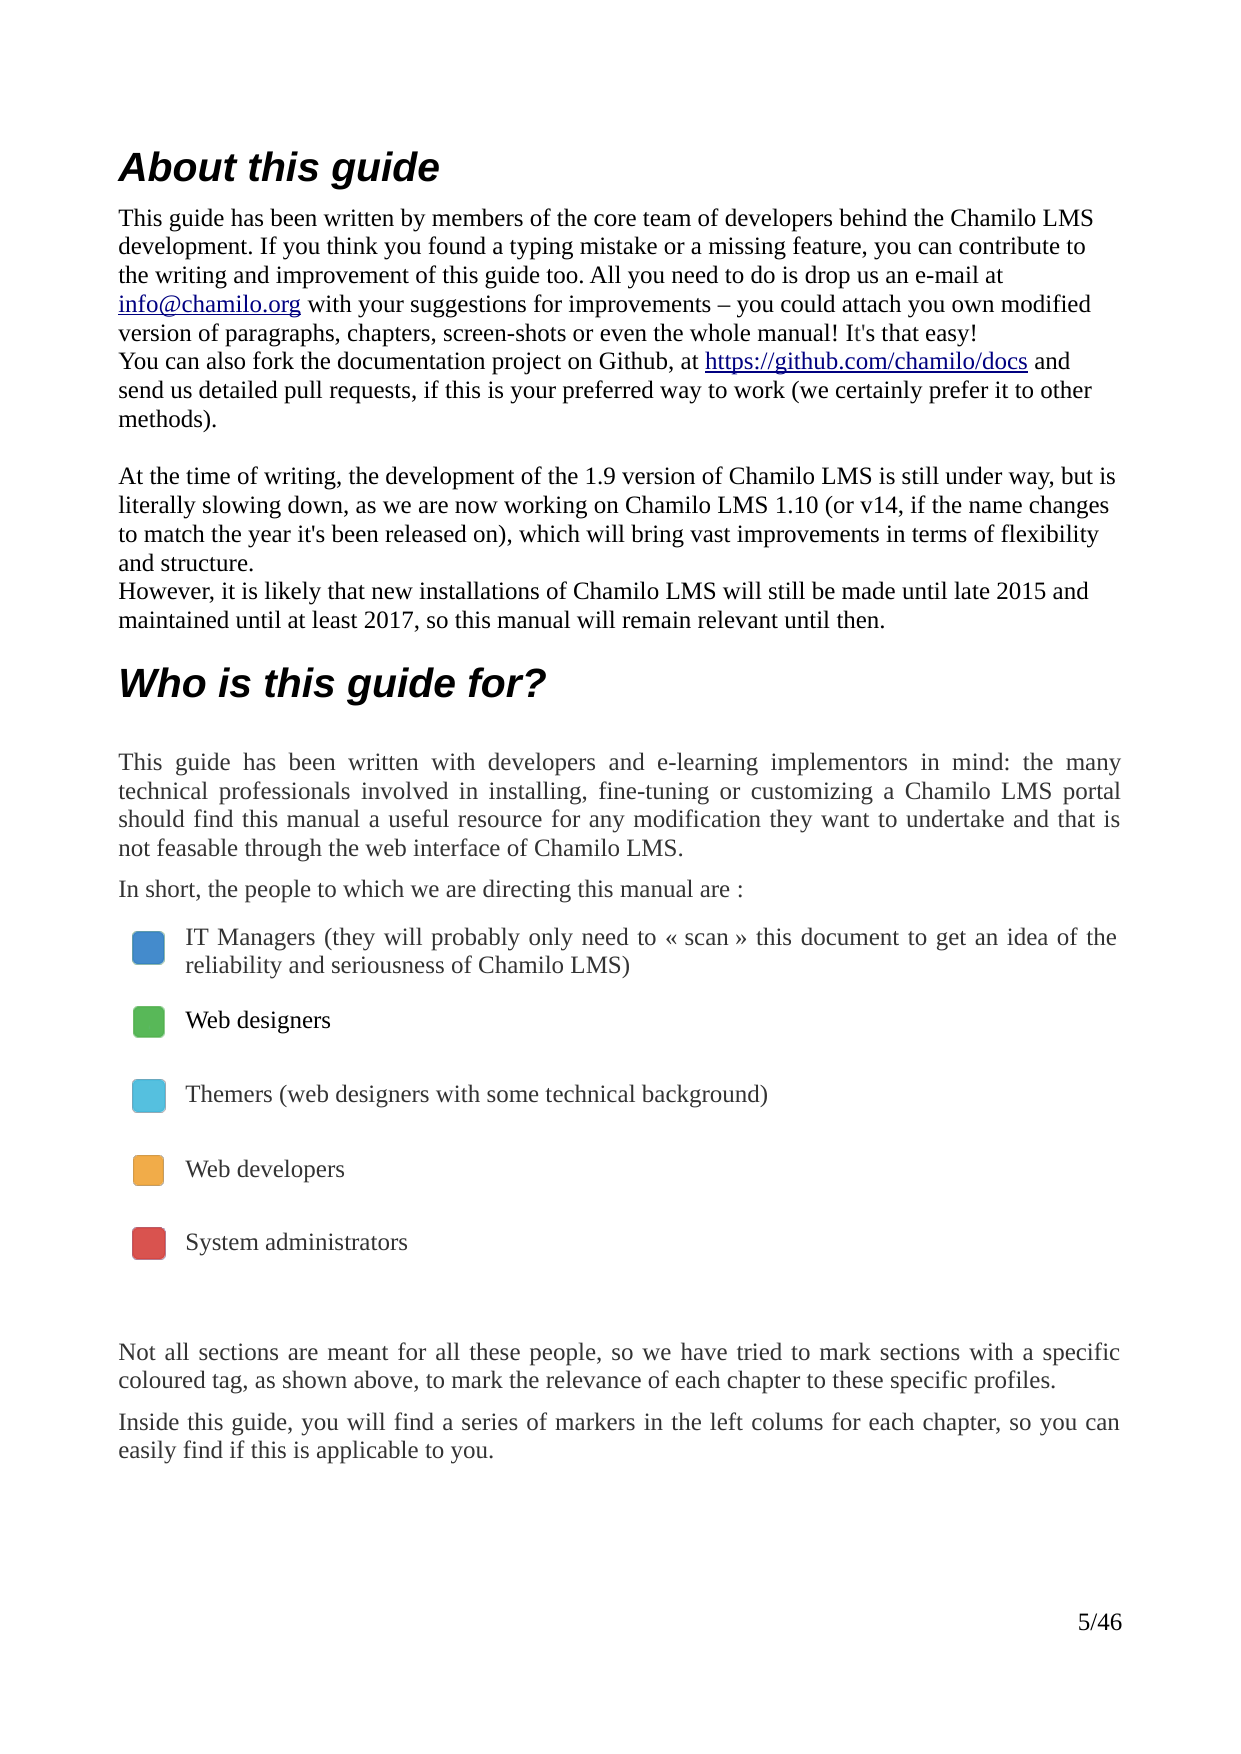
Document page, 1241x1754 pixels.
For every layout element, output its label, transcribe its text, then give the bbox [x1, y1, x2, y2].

text You can also fork the documentation project on Github, at https://github.com/chamilo/docs and send us detailed pull requests, if this is your preferred way to work (we certainly prefer it to other methods). [118, 346, 1122, 433]
table_cell [118, 1221, 179, 1295]
picture [132, 1154, 165, 1187]
picture [131, 1078, 167, 1114]
table_header [118, 916, 179, 1000]
table_cell [118, 1149, 179, 1221]
text However, it is likely that new installations of Chamilo LMS will still be made until late 2015 and maintained until at least 2017, so this manual will remain relevant until then. [118, 576, 1122, 634]
text This guide has been written with developers and e-learning implementors in mind: the many technical professionals involved in installing, fine-tuning or customizing a Chamilo LMS portal should find this manual a useful resource for any modification they want to undertake and that is not feasable through the web interface of Chamilo LMS. [118, 747, 1122, 862]
subtitle About this guide [118, 143, 1122, 190]
text Not all sections are meant for all these people, so we have tried to mark sections with a specific coloured tag, as shown above, to mark the relevance of each chapter to these specific profiles. [118, 1337, 1122, 1394]
table_cell [118, 1000, 179, 1073]
table_cell System administrators [180, 1221, 1123, 1295]
table_cell Themers (web designers with some technical background) [180, 1073, 1123, 1148]
picture [131, 930, 166, 966]
text In short, the people to which we are directing this manual are : [118, 874, 1122, 903]
table_cell Web designers [180, 1000, 1123, 1073]
text At the time of writing, the development of the 1.9 version of Chamilo LMS is still under way, but is literally slowing down, as we are now working on Chamilo LMS 1.10 (or v14, if the name changes to match the year it's been released on), which will bring vast improvements in terms of flexibility and structure. [118, 461, 1122, 576]
picture [132, 1005, 166, 1039]
table_cell Web developers [180, 1149, 1123, 1221]
table_cell [118, 1073, 179, 1148]
text This guide has been written by members of the core team of developers behind the Chamilo LMS development. If you think you found a typing mistake or a missing feature, you can contribute to the writing and improvement of this guide too. All you need to do is drop us an e-mail at info@chamilo.org with your suggestions for improvements – you could attach you own modified version of paragraphs, chapters, screen-shots or even the whole manual! It's that easy! [118, 203, 1122, 346]
text Inside this guide, you will find a series of markers in the left colums for each chapter, so you can easily find if this is applicable to you. [118, 1407, 1122, 1464]
subtitle Who is this guide for? [118, 659, 1122, 706]
table_header IT Managers (they will probably only need to « scan » this document to get an idea of the reliability and seriousness of Chamilo LMS) [180, 916, 1123, 1000]
picture [131, 1226, 167, 1261]
